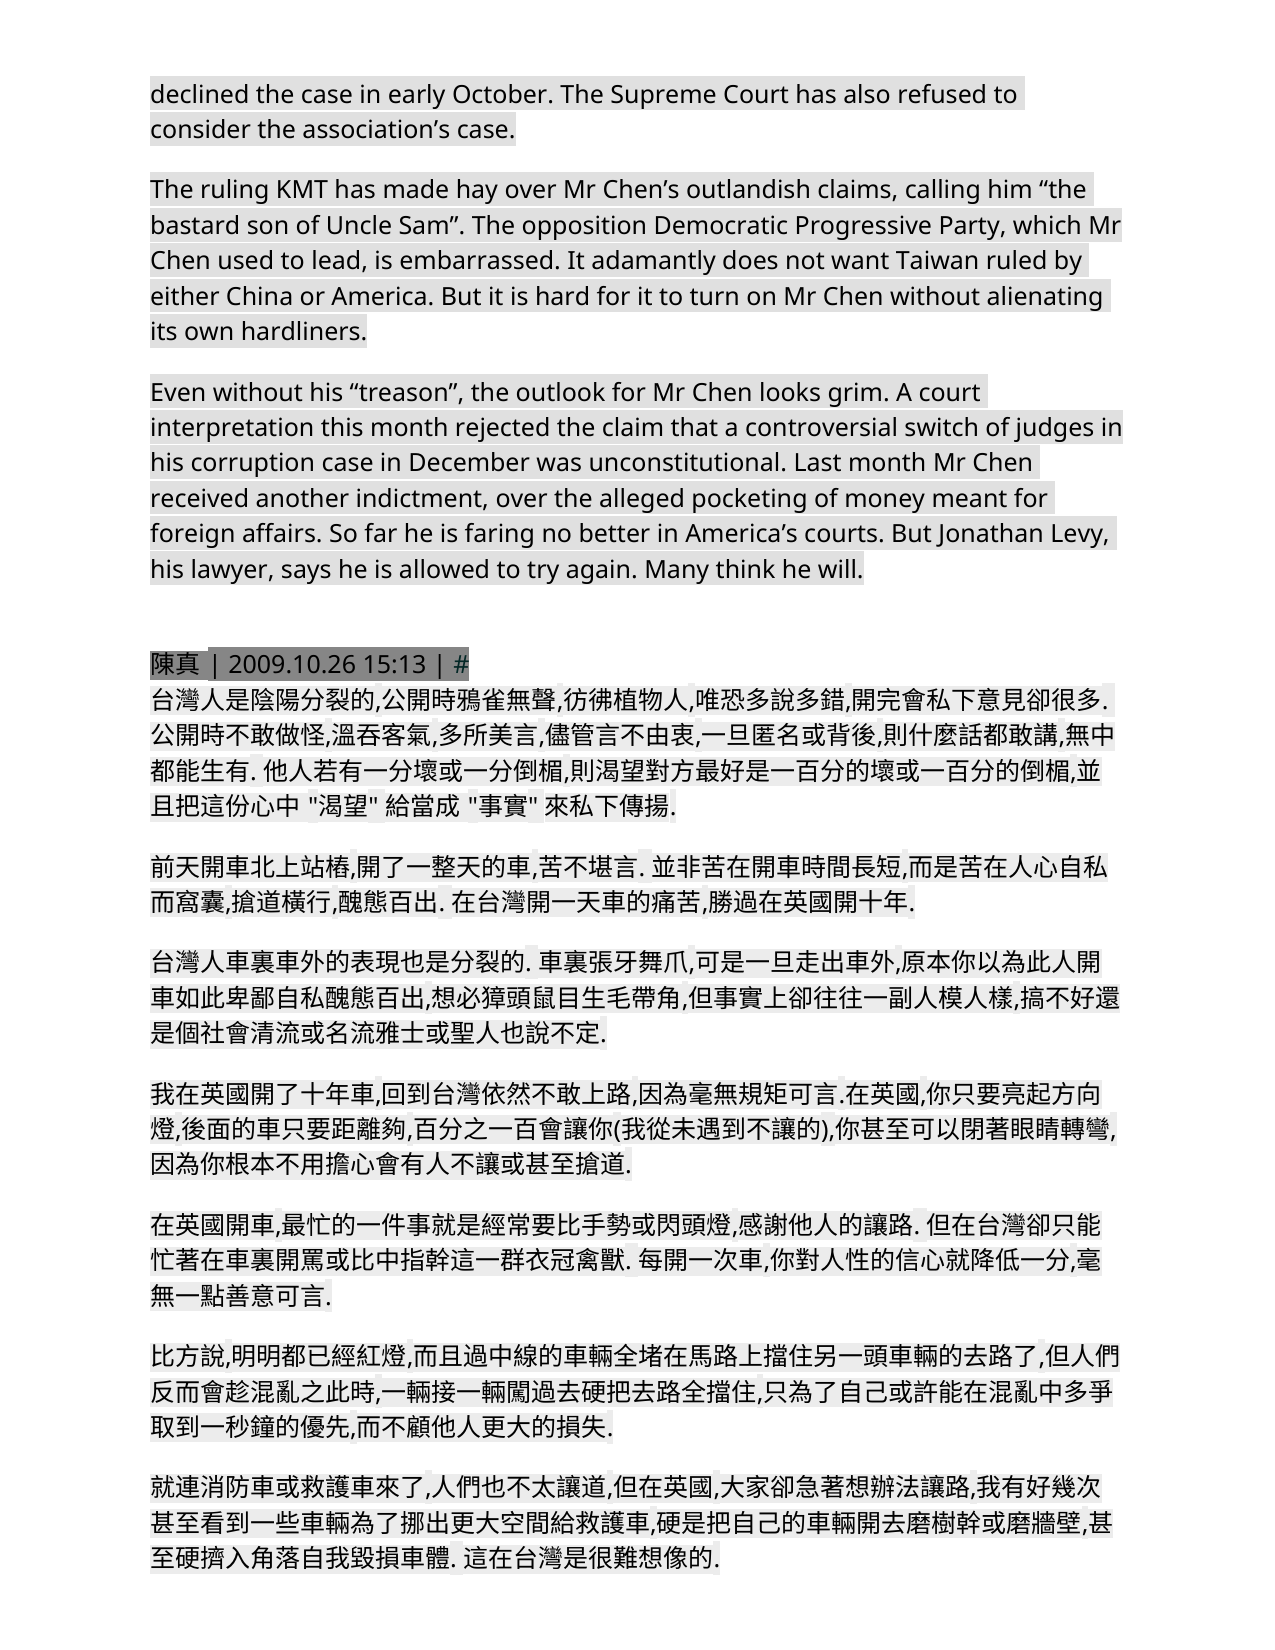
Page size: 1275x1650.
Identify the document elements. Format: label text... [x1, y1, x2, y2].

text 前天開車北上站樁,開了一整天的車,苦不堪言. 並非苦在開車時間長短,而是苦在人心自私而窩囊,搶道橫行,醜態百出. 在台灣開一天車的痛苦,勝過在英國開十年. [150, 848, 1125, 919]
text 就連消防車或救護車來了,人們也不太讓道,但在英國,大家卻急著想辦法讓路,我有好幾次甚至看到一些車輛為了挪出更大空間給救護車,硬是把自己的車輛開去磨樹幹或磨牆壁,甚至硬擠入角落自我毀損車體. 這在台灣是很難想像的. [150, 1469, 1125, 1575]
text 在英國開車,最忙的一件事就是經常要比手勢或閃頭燈,感謝他人的讓路. 但在台灣卻只能忙著在車裏開罵或比中指幹這一群衣冠禽獸. 每開一次車,你對人性的信心就降低一分,毫無一點善意可言. [150, 1206, 1125, 1312]
text 我在英國開了十年車,回到台灣依然不敢上路,因為毫無規矩可言.在英國,你只要亮起方向燈,後面的車只要距離夠,百分之一百會讓你(我從未遇到不讓的),你甚至可以閉著眼睛轉彎,因為你根本不用擔心會有人不讓或甚至搶道. [150, 1075, 1125, 1181]
text 比方說,明明都已經紅燈,而且過中線的車輛全堵在馬路上擋住另一頭車輛的去路了,但人們反而會趁混亂之此時,一輛接一輛闖過去硬把去路全擋住,只為了自己或許能在混亂中多爭取到一秒鐘的優先,而不顧他人更大的損失. [150, 1337, 1125, 1444]
text 台灣人車裏車外的表現也是分裂的. 車裏張牙舞爪,可是一旦走出車外,原本你以為此人開車如此卑鄙自私醜態百出,想必獐頭鼠目生毛帶角,但事實上卻往往一副人模人樣,搞不好還是個社會清流或名流雅士或聖人也說不定. [150, 944, 1125, 1050]
text 台灣人是陰陽分裂的,公開時鴉雀無聲,彷彿植物人,唯恐多說多錯,開完會私下意見卻很多. 公開時不敢做怪,溫吞客氣,多所美言,儘管言不由衷,一旦匿名或背後,則什麼話都敢講,無中都能生有. 他人若有一分壞或一分倒楣,則渴望對方最好是一百分的壞或一百分的倒楣,並且把這份心中 "渴望" 給當成 "事實" 來私下傳揚. [150, 681, 1125, 823]
text Even without his “treason”, the outlook for Mr Chen looks grim. A court interpretation this month rejected the claim that a controversial switch of judges in his corruption case in December was unconstitutional. Last month Mr Chen received another indictment, over the alleged pocketing of money meant for foreign affairs. So far he is faring no better in America’s courts. But Jonathan Levy, his lawyer, says he is allowed to try again. Many think he will. [150, 373, 1125, 621]
text 陳真 | 2009.10.26 15:13 | # [150, 646, 1125, 681]
text The ruling KMT has made hay over Mr Chen’s outlandish claims, calling him “the bastard son of Uncle Sam”. The opposition Democratic Progressive Party, which Mr Chen used to lead, is embarrassed. It adamantly does not want Taiwan ruled by either China or America. But it is hard for it to turn on Mr Chen without alienating its own hardliners. [150, 171, 1125, 348]
text declined the case in early October. The Supreme Court has also refused to consider the association’s case. [150, 75, 1125, 146]
